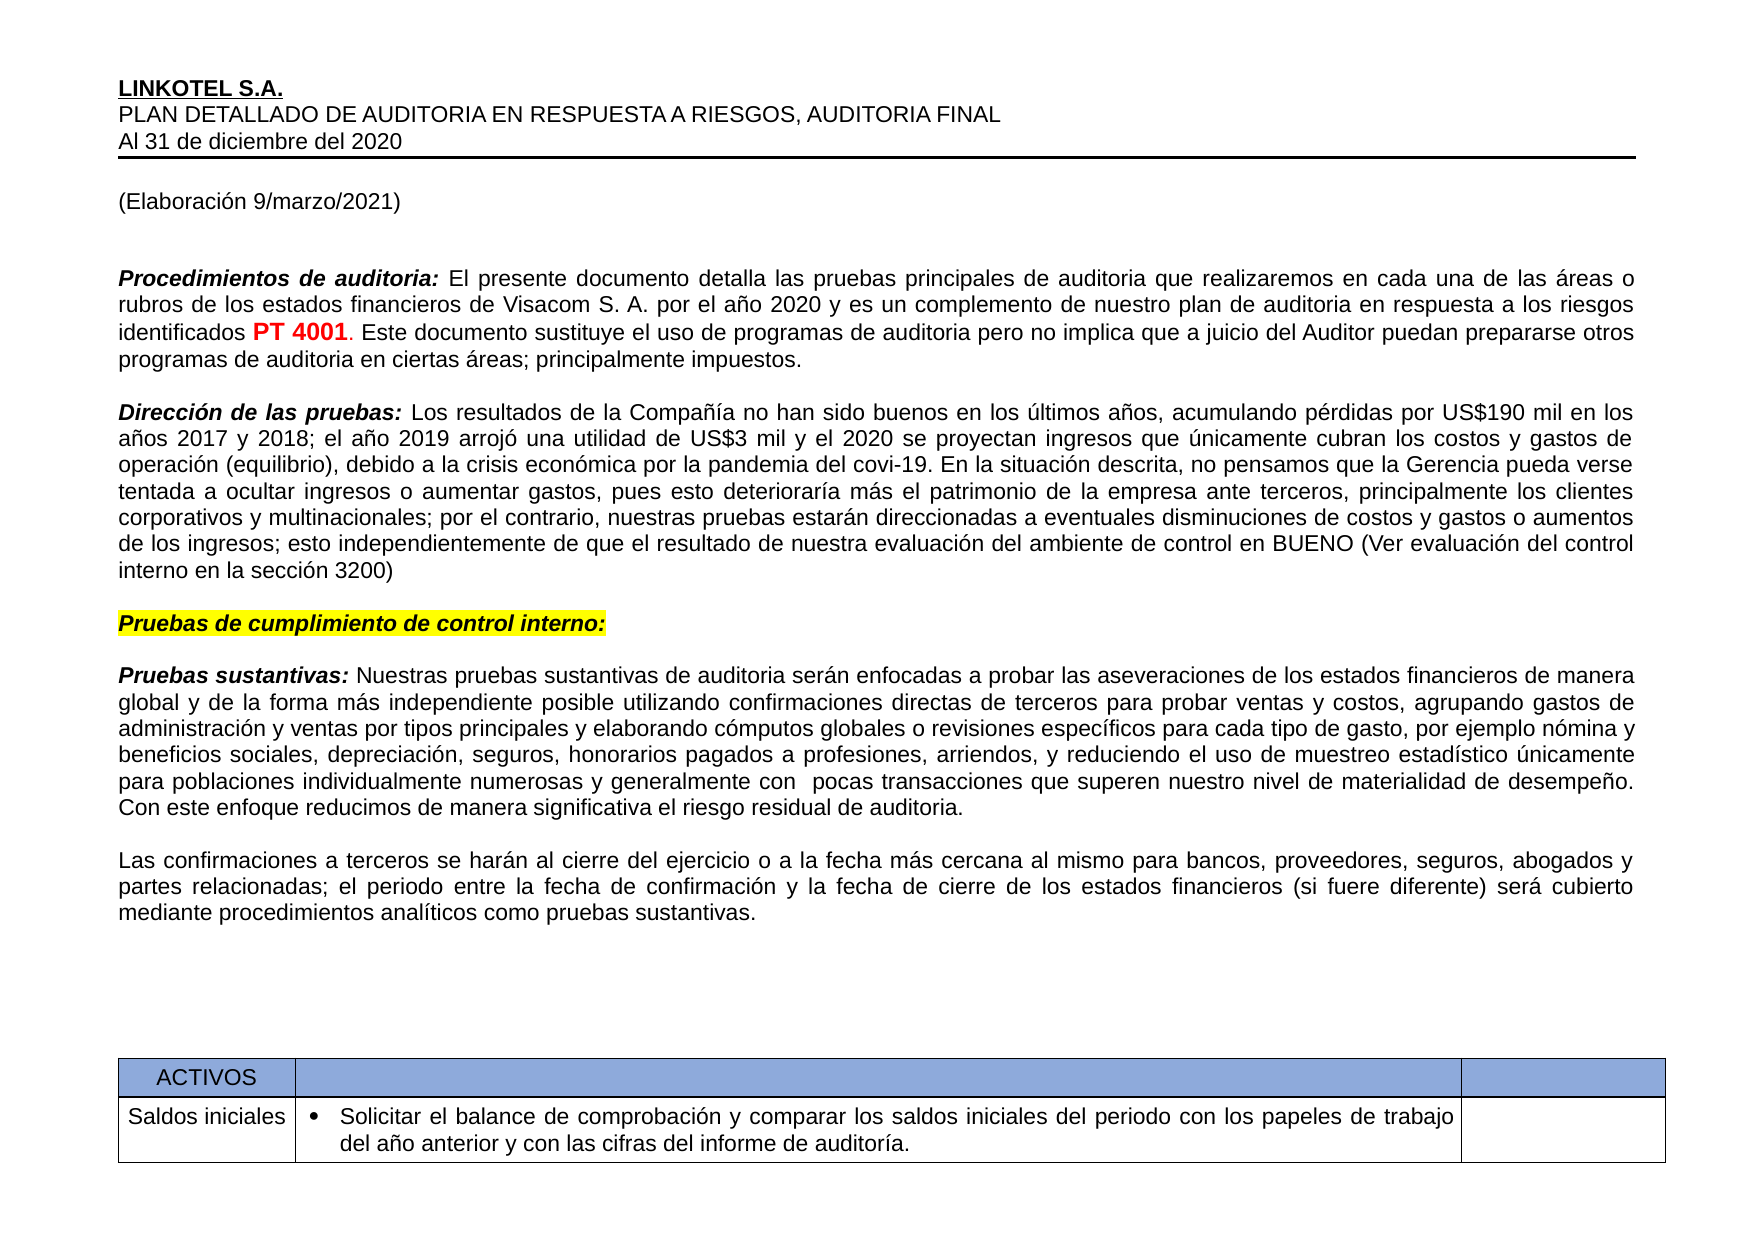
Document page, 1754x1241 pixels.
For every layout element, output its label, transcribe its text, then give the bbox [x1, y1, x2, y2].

text Procedimientos de auditoria: El presente documento detalla las pruebas principales de auditoria que realizaremos en cada una de las áreas o rubros de los estados financieros de Visacom S. A. por el año 2020 y es un complemento de nuestro plan de auditoria en respuesta a los riesgos identificados PT 4001. Este documento sustituye el uso de programas de auditoria pero no implica que a juicio del Auditor puedan prepararse otros programas de auditoria en ciertas áreas; principalmente impuestos. [118, 264, 1636, 372]
table_header [1462, 1059, 1665, 1096]
text (Elaboración 9/marzo/2021) [118, 188, 1636, 214]
table_cell Saldos iniciales [119, 1098, 295, 1162]
table_cell [1462, 1098, 1665, 1162]
text Dirección de las pruebas: Los resultados de la Compañía no han sido buenos en los últimos años, acumulando pérdidas por US$190 mil en los años 2017 y 2018; el año 2019 arrojó una utilidad de US$3 mil y el 2020 se proyectan ingresos que únicamente cubran los costos y gastos de operación (equilibrio), debido a la crisis económica por la pandemia del covi-19. En la situación descrita, no pensamos que la Gerencia pueda verse tentada a ocultar ingresos o aumentar gastos, pues esto deterioraría más el patrimonio de la empresa ante terceros, principalmente los clientes corporativos y multinacionales; por el contrario, nuestras pruebas estarán direccionadas a eventuales disminuciones de costos y gastos o aumentos de los ingresos; esto independientemente de que el resultado de nuestra evaluación del ambiente de control en BUENO (Ver evaluación del control interno en la sección 3200) [118, 399, 1636, 583]
text LINKOTEL S.A. [118, 75, 1636, 101]
text Al 31 de diciembre del 2020 [118, 128, 1636, 156]
text Las confirmaciones a terceros se harán al cierre del ejercicio o a la fecha más cercana al mismo para bancos, proveedores, seguros, abogados y partes relacionadas; el periodo entre la fecha de confirmación y la fecha de cierre de los estados financieros (si fuere diferente) será cubierto mediante procedimientos analíticos como pruebas sustantivas. [118, 847, 1636, 926]
text PLAN DETALLADO DE AUDITORIA EN RESPUESTA A RIESGOS, AUDITORIA FINAL [118, 101, 1636, 128]
text Pruebas sustantivas: Nuestras pruebas sustantivas de auditoria serán enfocadas a probar las aseveraciones de los estados financieros de manera global y de la forma más independiente posible utilizando confirmaciones directas de terceros para probar ventas y costos, agrupando gastos de administración y ventas por tipos principales y elaborando cómputos globales o revisiones específicos para cada tipo de gasto, por ejemplo nómina y beneficios sociales, depreciación, seguros, honorarios pagados a profesiones, arriendos, y reduciendo el uso de muestreo estadístico únicamente para poblaciones individualmente numerosas y generalmente con pocas transacciones que superen nuestro nivel de materialidad de desempeño. Con este enfoque reducimos de manera significativa el riesgo residual de auditoria. [118, 662, 1636, 820]
table_cell Solicitar el balance de comprobación y comparar los saldos iniciales del periodo con los papeles de trabajo del año anterior y con las cifras del informe de auditoría. Tomar nota de las políticas contables vigentes según el informe de auditoría del año anterior y verificar que se estén aplicando de manera uniforme en el presente ejercicio. Solicitar explicación apropiada de cualquier diferencia en los saldos iniciales. Concluir respecto de la razonabilidad de los saldos al inicio del período. [296, 1098, 1461, 1162]
table_header [296, 1059, 1461, 1096]
text Pruebas de cumplimiento de control interno: [118, 609, 1636, 636]
table_header ACTIVOS [119, 1059, 295, 1096]
